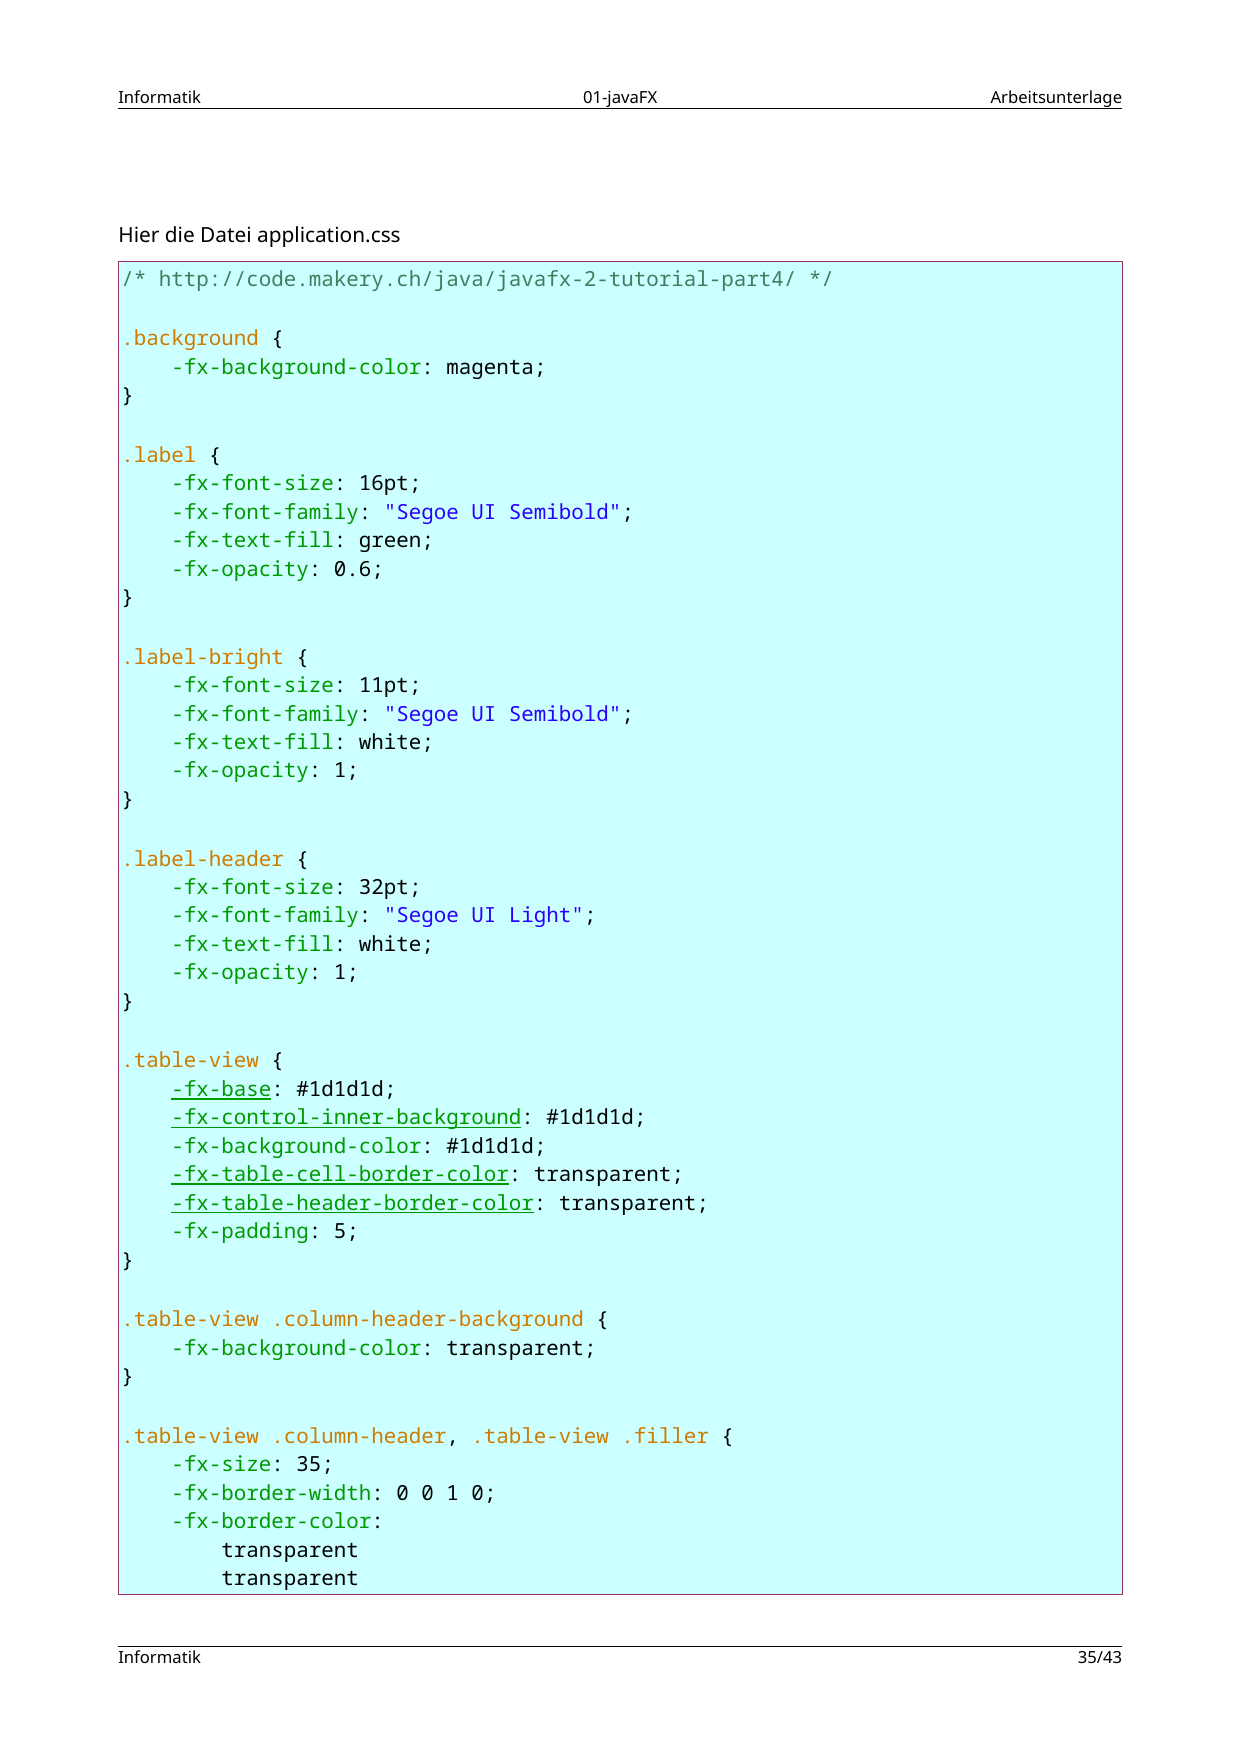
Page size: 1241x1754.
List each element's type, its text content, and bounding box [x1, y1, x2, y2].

text -fx-padding: 5; [119, 1213, 1122, 1242]
text -fx-opacity: 0.6; [119, 551, 1122, 579]
text -fx-background-color: transparent; [119, 1330, 1122, 1358]
text -fx-background-color: magenta; [119, 349, 1122, 377]
text -fx-font-size: 16pt; [119, 465, 1122, 494]
text -fx-table-header-border-color: transparent; [119, 1185, 1122, 1213]
text Hier die Datei application.css [118, 220, 1122, 248]
text } [119, 579, 1122, 608]
text -fx-font-size: 11pt; [119, 667, 1122, 696]
text .table-view .column-header, .table-view .filler { [119, 1418, 1122, 1446]
text } [119, 1358, 1122, 1387]
text transparent [119, 1532, 1122, 1560]
text -fx-text-fill: white; [119, 926, 1122, 954]
text transparent [119, 1560, 1122, 1594]
text .table-view { [119, 1043, 1122, 1071]
text -fx-background-color: #1d1d1d; [119, 1128, 1122, 1156]
text -fx-font-family: "Segoe UI Semibold"; [119, 696, 1122, 724]
text -fx-font-family: "Segoe UI Semibold"; [119, 494, 1122, 522]
text .label-header { [119, 841, 1122, 869]
text -fx-font-size: 32pt; [119, 869, 1122, 898]
text -fx-table-cell-border-color: transparent; [119, 1156, 1122, 1185]
text -fx-border-color: [119, 1503, 1122, 1532]
text .table-view .column-header-background { [119, 1301, 1122, 1330]
text -fx-text-fill: white; [119, 724, 1122, 753]
text .label { [119, 437, 1122, 465]
text } [119, 781, 1122, 809]
text } [119, 377, 1122, 406]
text .background { [119, 320, 1122, 349]
text -fx-opacity: 1; [119, 954, 1122, 983]
text } [119, 983, 1122, 1011]
text -fx-text-fill: green; [119, 522, 1122, 551]
text -fx-opacity: 1; [119, 753, 1122, 781]
text -fx-control-inner-background: #1d1d1d; [119, 1099, 1122, 1128]
text -fx-size: 35; [119, 1446, 1122, 1475]
text } [119, 1242, 1122, 1270]
text .label-bright { [119, 639, 1122, 667]
text -fx-border-width: 0 0 1 0; [119, 1475, 1122, 1503]
text /* http://code.makery.ch/java/javafx-2-tutorial-part4/ */ [119, 262, 1122, 289]
text -fx-font-family: "Segoe UI Light"; [119, 898, 1122, 926]
text -fx-base: #1d1d1d; [119, 1071, 1122, 1099]
